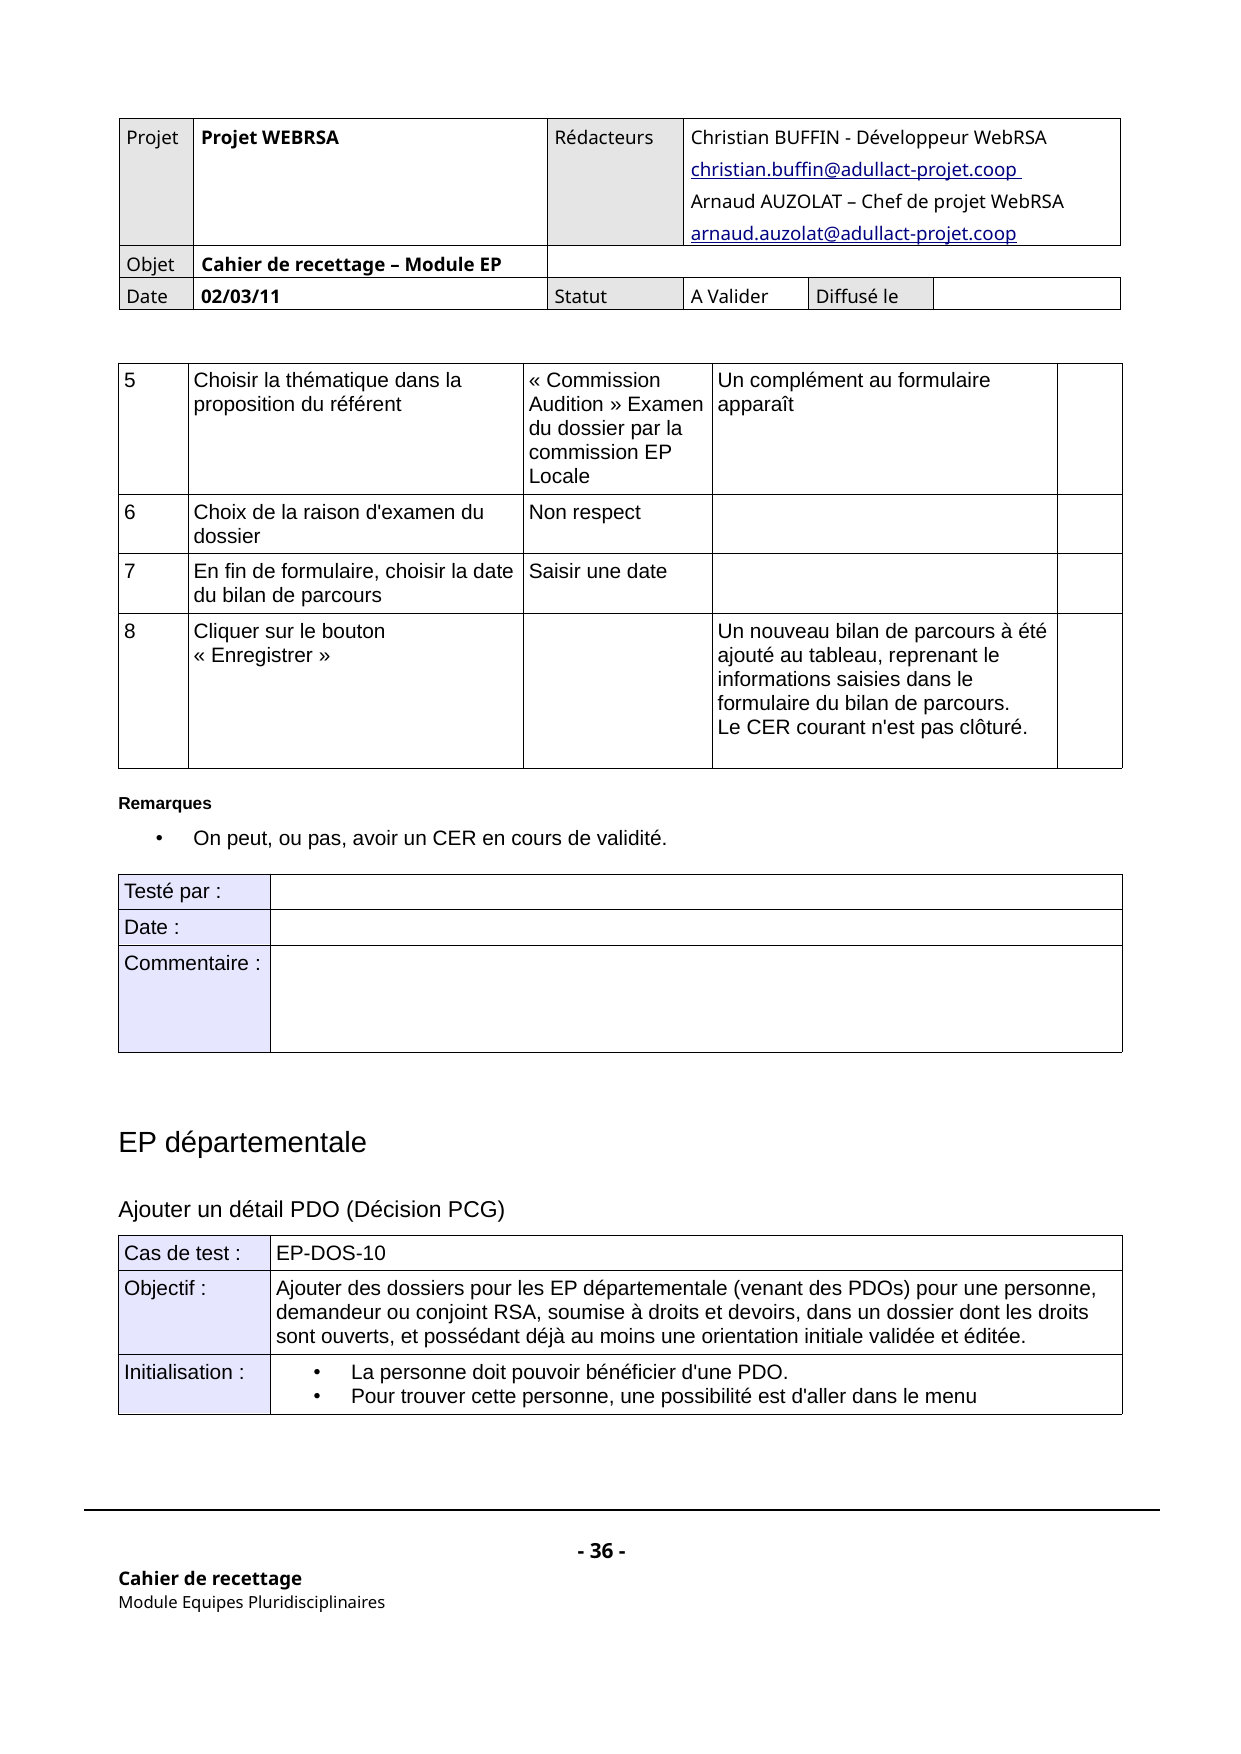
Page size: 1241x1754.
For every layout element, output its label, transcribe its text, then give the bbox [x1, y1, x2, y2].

table_header Cas de test : [119, 1236, 270, 1270]
table_cell Choisir la thématique dans la proposition du référent [189, 364, 523, 494]
table_cell [713, 495, 1057, 553]
table_cell En fin de formulaire, choisir la date du bilan de parcours [189, 554, 523, 613]
table_cell Un nouveau bilan de parcours à été ajouté au tableau, reprenant le informations saisies dans le formulaire du bilan de parcours. Le CER courant n'est pas clôturé. [713, 614, 1057, 768]
subtitle Ajouter un détail PDO (Décision PCG) [118, 1196, 1122, 1222]
table_cell 6 [119, 495, 188, 553]
subtitle EP départementale [118, 1125, 1122, 1158]
table_cell Date : [119, 910, 270, 944]
table_cell Initialisation : [119, 1355, 270, 1413]
table_cell Commentaire : [119, 946, 270, 1052]
table_cell Ajouter des dossiers pour les EP départementale (venant des PDOs) pour une personne, demandeur ou conjoint RSA, soumise à droits et devoirs, dans un dossier dont les droits sont ouverts, et possédant déjà au moins une orientation initiale validée et éditée. [271, 1271, 1122, 1354]
table_cell [524, 614, 712, 768]
table_header [271, 875, 1122, 909]
table_cell [713, 554, 1057, 613]
table_cell 7 [119, 554, 188, 613]
table_cell Un complément au formulaire apparaît [713, 364, 1057, 494]
table_cell [271, 910, 1122, 944]
table_cell [1058, 554, 1122, 613]
subtitle Remarques [118, 793, 1122, 813]
table_cell La personne doit pouvoir bénéficier d'une PDO. Pour trouver cette personne, une possibilité est d'aller dans le menu « Recherches » → « Par PDOs » → « Nouvelle PDOs », de cliquer sur le bouton « Rechercher ». Dans les résultats, il faudra s'assurer que le droit (colonne « État du droit ») est à l'état : « Non défini » Lorsqu'une ligne est trouvée, cliquer sur le bouton « Voir » afin d'arriver sur la page de visualisation de la personne. Descendre dans le menu du dossier : « Droit » → « Décision PCG » pour obtenir la liste des PDOs de la personne. [271, 1355, 1122, 1413]
table_header Testé par : [119, 875, 270, 909]
table_cell 8 [119, 614, 188, 768]
table_cell [1058, 495, 1122, 553]
table_cell « Commission Audition » Examen du dossier par la commission EP Locale [524, 364, 712, 494]
list On peut, ou pas, avoir un CER en cours de validité. [156, 825, 1122, 849]
table_header EP-DOS-10 [271, 1236, 1122, 1270]
table_cell Non respect [524, 495, 712, 553]
table_cell Choix de la raison d'examen du dossier [189, 495, 523, 553]
table_cell [1058, 364, 1122, 494]
table_cell [271, 946, 1122, 1052]
table_cell [1058, 614, 1122, 768]
table_cell 5 [119, 364, 188, 494]
table_cell Saisir une date [524, 554, 712, 613]
table_cell Cliquer sur le bouton « Enregistrer » [189, 614, 523, 768]
table_cell Objectif : [119, 1271, 270, 1354]
